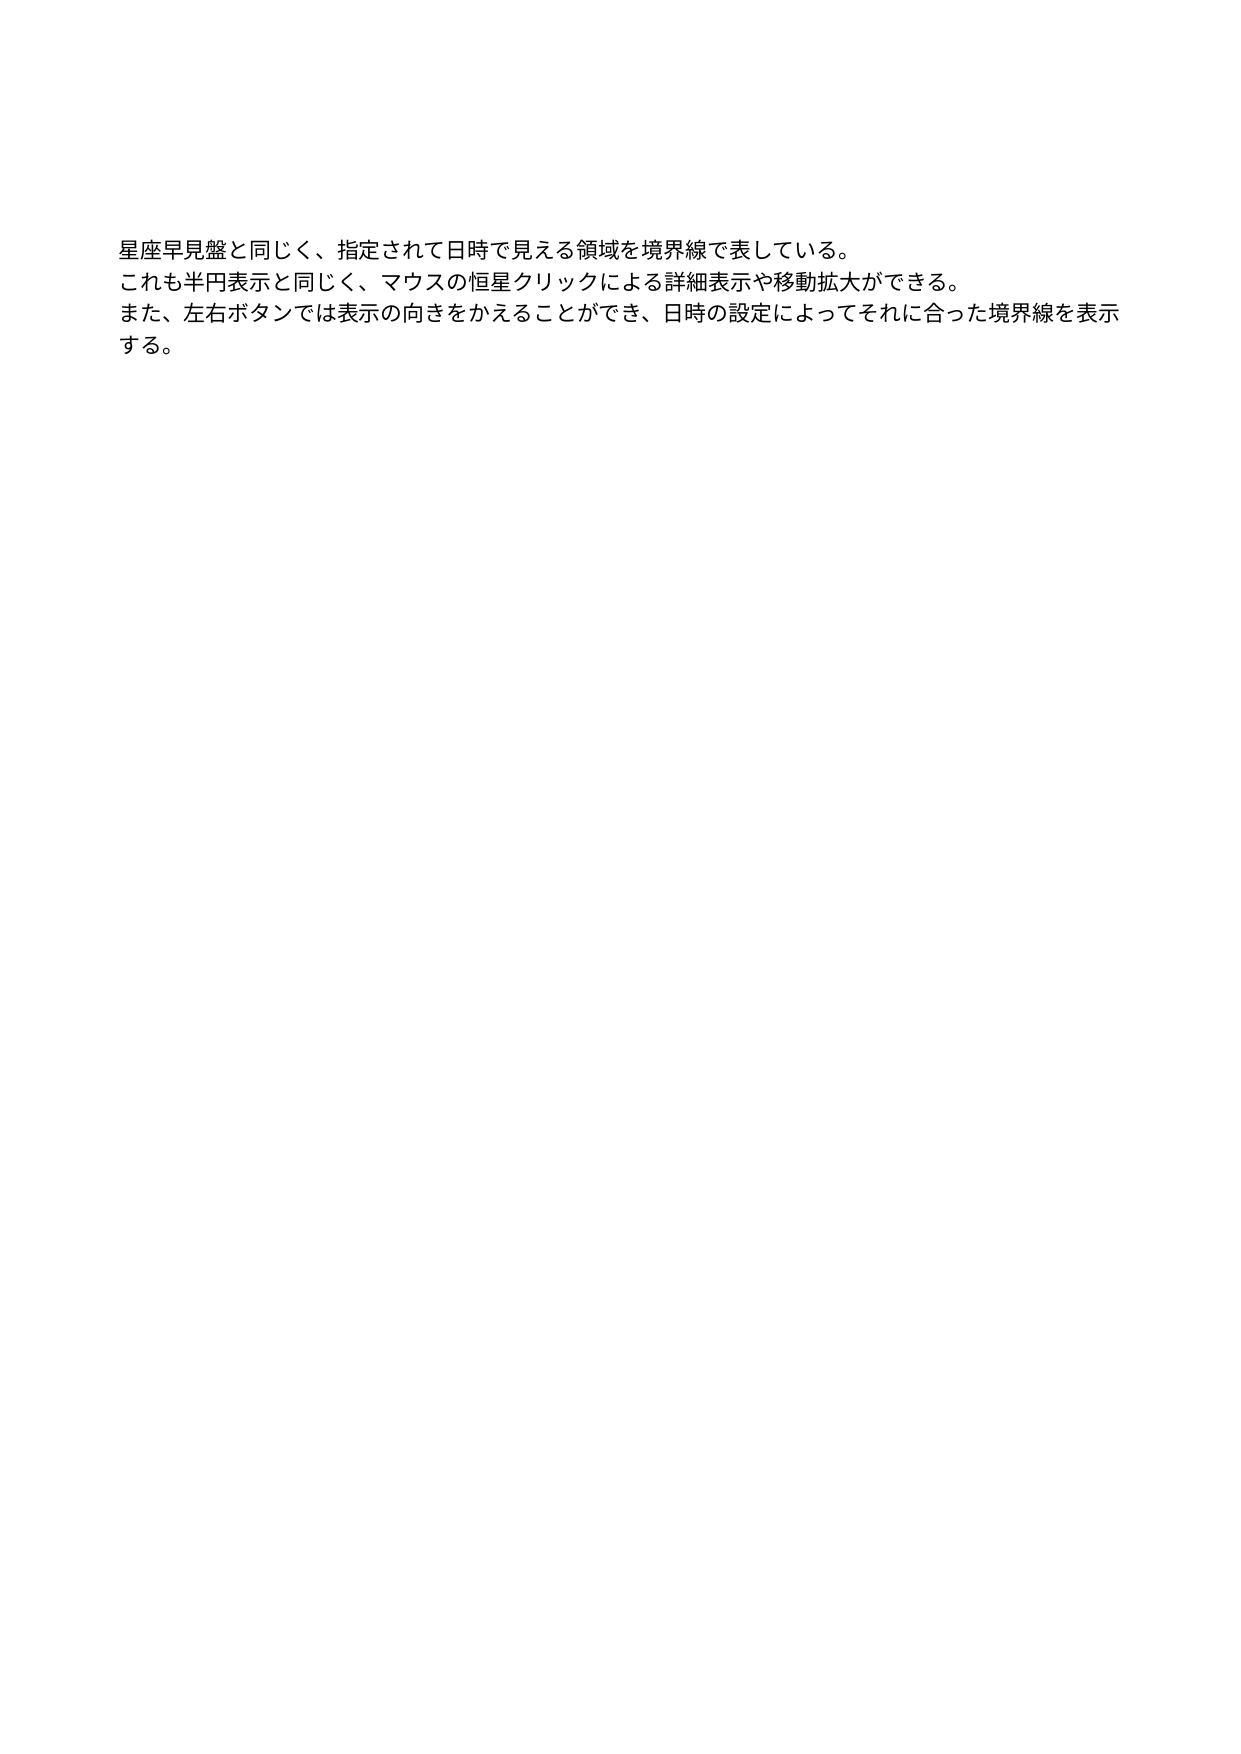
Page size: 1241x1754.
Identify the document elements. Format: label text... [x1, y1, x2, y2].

text また、左右ボタンでは表示の向きをかえることができ、日時の設定によってそれに合った境界線を表示する。 [118, 296, 1122, 360]
text 星座早見盤と同じく、指定されて日時で見える領域を境界線で表している。 [118, 233, 1122, 265]
text これも半円表示と同じく、マウスの恒星クリックによる詳細表示や移動拡大ができる。 [118, 265, 1122, 296]
